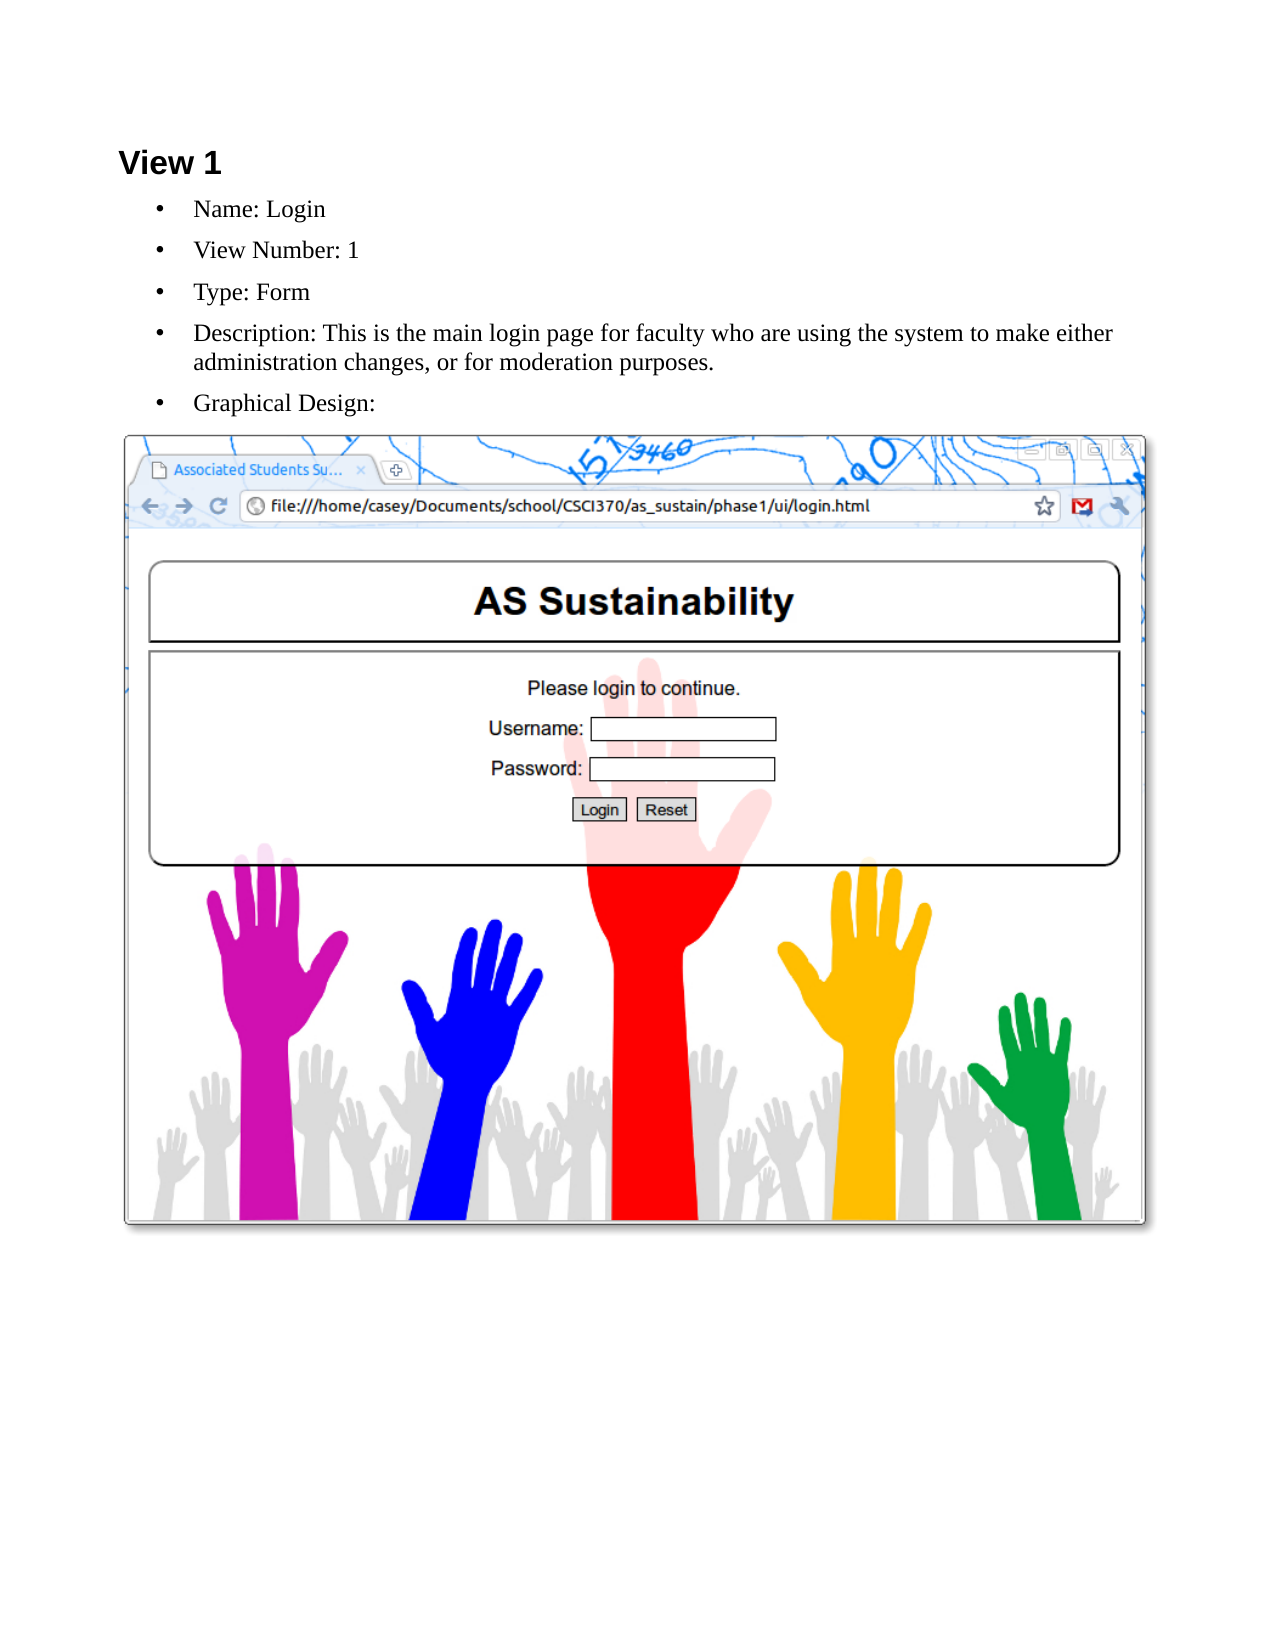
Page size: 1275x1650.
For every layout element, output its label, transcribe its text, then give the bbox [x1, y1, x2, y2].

list Name: Login [156, 194, 1157, 223]
picture [118, 429, 1157, 1236]
list Graphical Design: [156, 388, 1157, 417]
list Description: This is the main login page for faculty who are using the system to make either administration changes, or for moderation purposes. [156, 318, 1157, 376]
subtitle View 1 [118, 143, 1157, 182]
list View Number: 1 [156, 236, 1157, 264]
list Type: Form [156, 277, 1157, 306]
